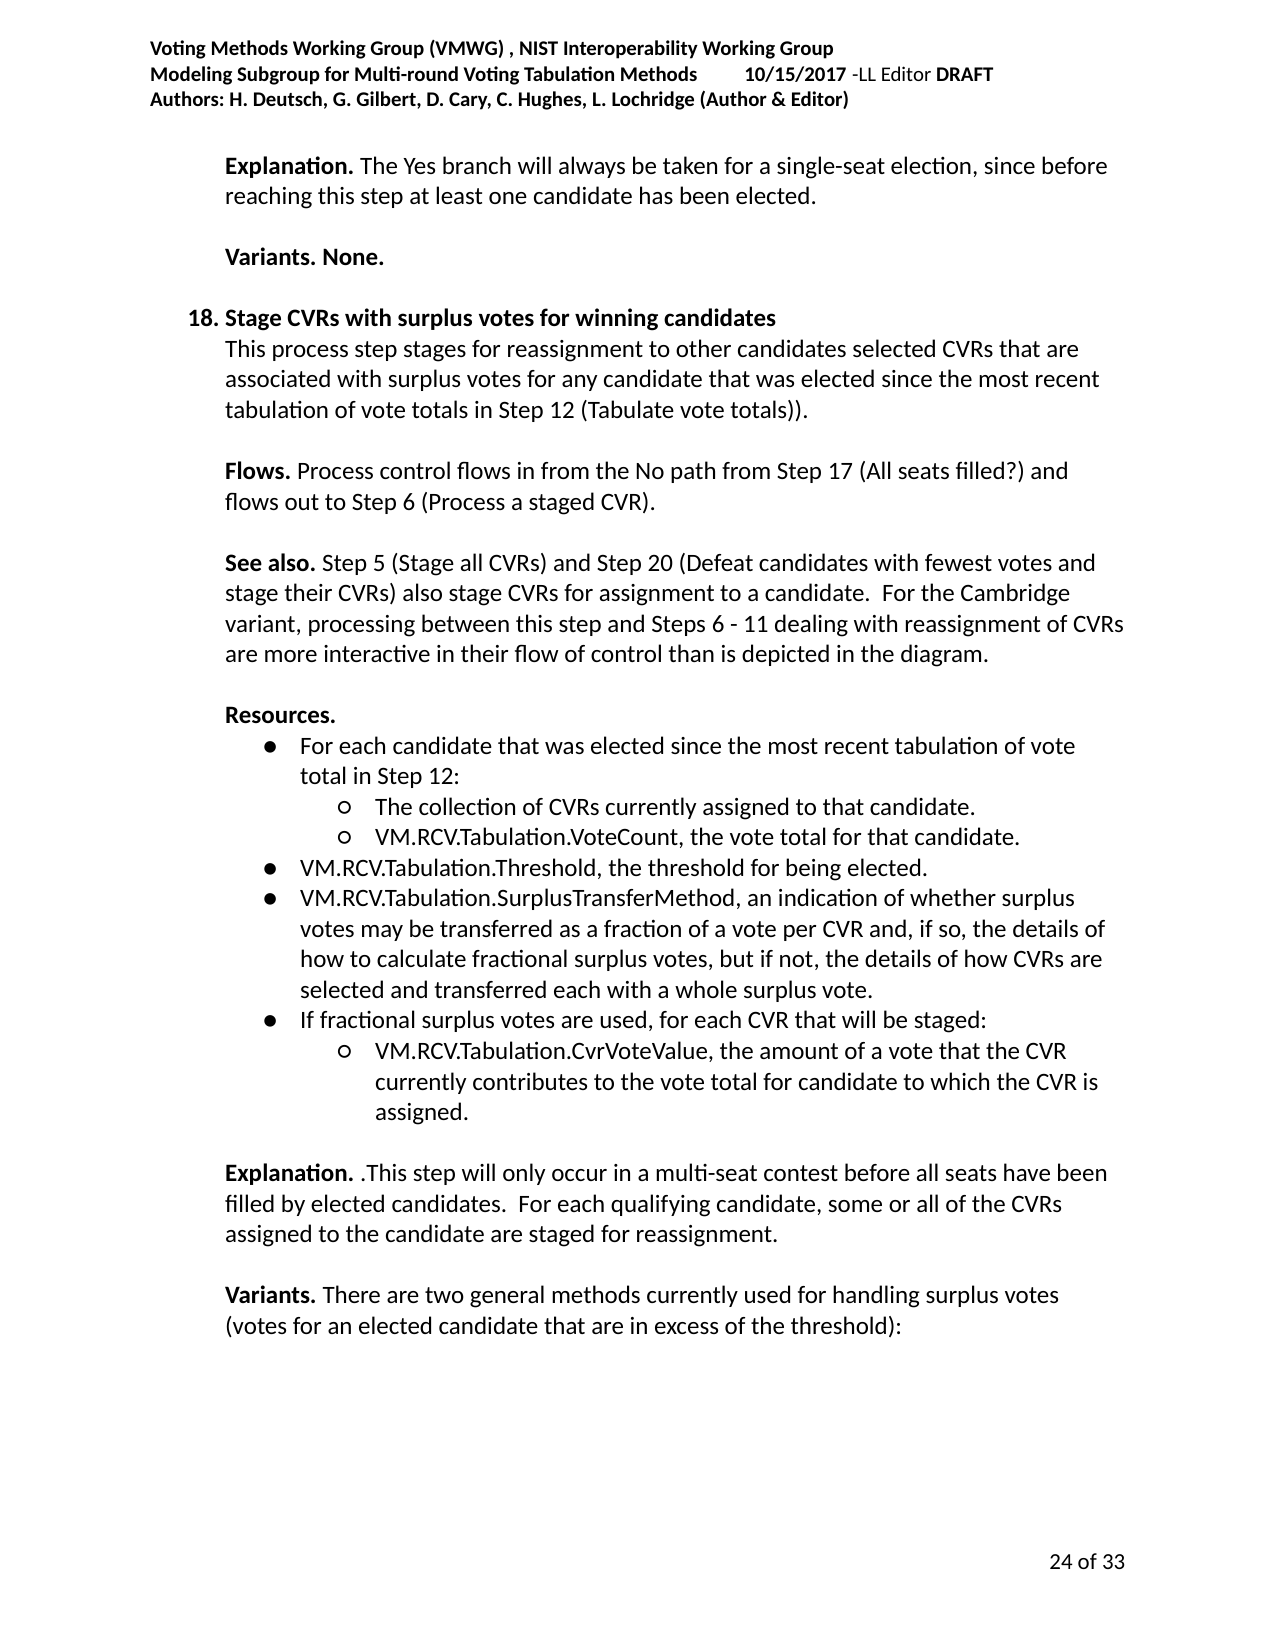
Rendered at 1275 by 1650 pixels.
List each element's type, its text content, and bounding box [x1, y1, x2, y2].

list VM.RCV.Tabulation.Threshold, the threshold for being elected. [262, 852, 1125, 882]
text Explanation. .This step will only occur in a multi-seat contest before all seats have been filled by elected candidates. For each qualifying candidate, some or all of the CVRs assigned to the candidate are staged for reassignment. [225, 1157, 1125, 1249]
text Variants. None. [225, 242, 1125, 272]
text Resources. [225, 699, 1125, 730]
list If fractional surplus votes are used, for each CVR that will be staged: [262, 1004, 1125, 1035]
list Stage CVRs with surplus votes for winning candidates [187, 303, 1125, 333]
list VM.RCV.Tabulation.VoteCount, the vote total for that candidate. [337, 821, 1125, 852]
list VM.RCV.Tabulation.SurplusTransferMethod, an indication of whether surplus votes may be transferred as a fraction of a vote per CVR and, if so, the details of how to calculate fractional surplus votes, but if not, the details of how CVRs are selected and transferred each with a whole surplus vote. [262, 882, 1125, 1004]
text This process step stages for reassignment to other candidates selected CVRs that are associated with surplus votes for any candidate that was elected since the most recent tabulation of vote totals in Step 12 (Tabulate vote totals)). [225, 333, 1125, 425]
text Variants. There are two general methods currently used for handling surplus votes (votes for an elected candidate that are in excess of the threshold): [225, 1279, 1125, 1340]
text Flows. Process control flows in from the No path from Step 17 (All seats filled?) and flows out to Step 6 (Process a staged CVR). [225, 455, 1125, 516]
list For each candidate that was elected since the most recent tabulation of vote total in Step 12: [262, 730, 1125, 791]
list The collection of CVRs currently assigned to that candidate. [337, 791, 1125, 821]
list VM.RCV.Tabulation.CvrVoteValue, the amount of a vote that the CVR currently contributes to the vote total for candidate to which the CVR is assigned. [337, 1035, 1125, 1127]
text See also. Step 5 (Stage all CVRs) and Step 20 (Defeat candidates with fewest votes and stage their CVRs) also stage CVRs for assignment to a candidate. For the Cambridge variant, processing between this step and Steps 6 - 11 dealing with reassignment of CVRs are more interactive in their flow of control than is depicted in the diagram. [225, 547, 1125, 669]
text Explanation. The Yes branch will always be taken for a single-seat election, since before reaching this step at least one candidate has been elected. [225, 150, 1125, 211]
